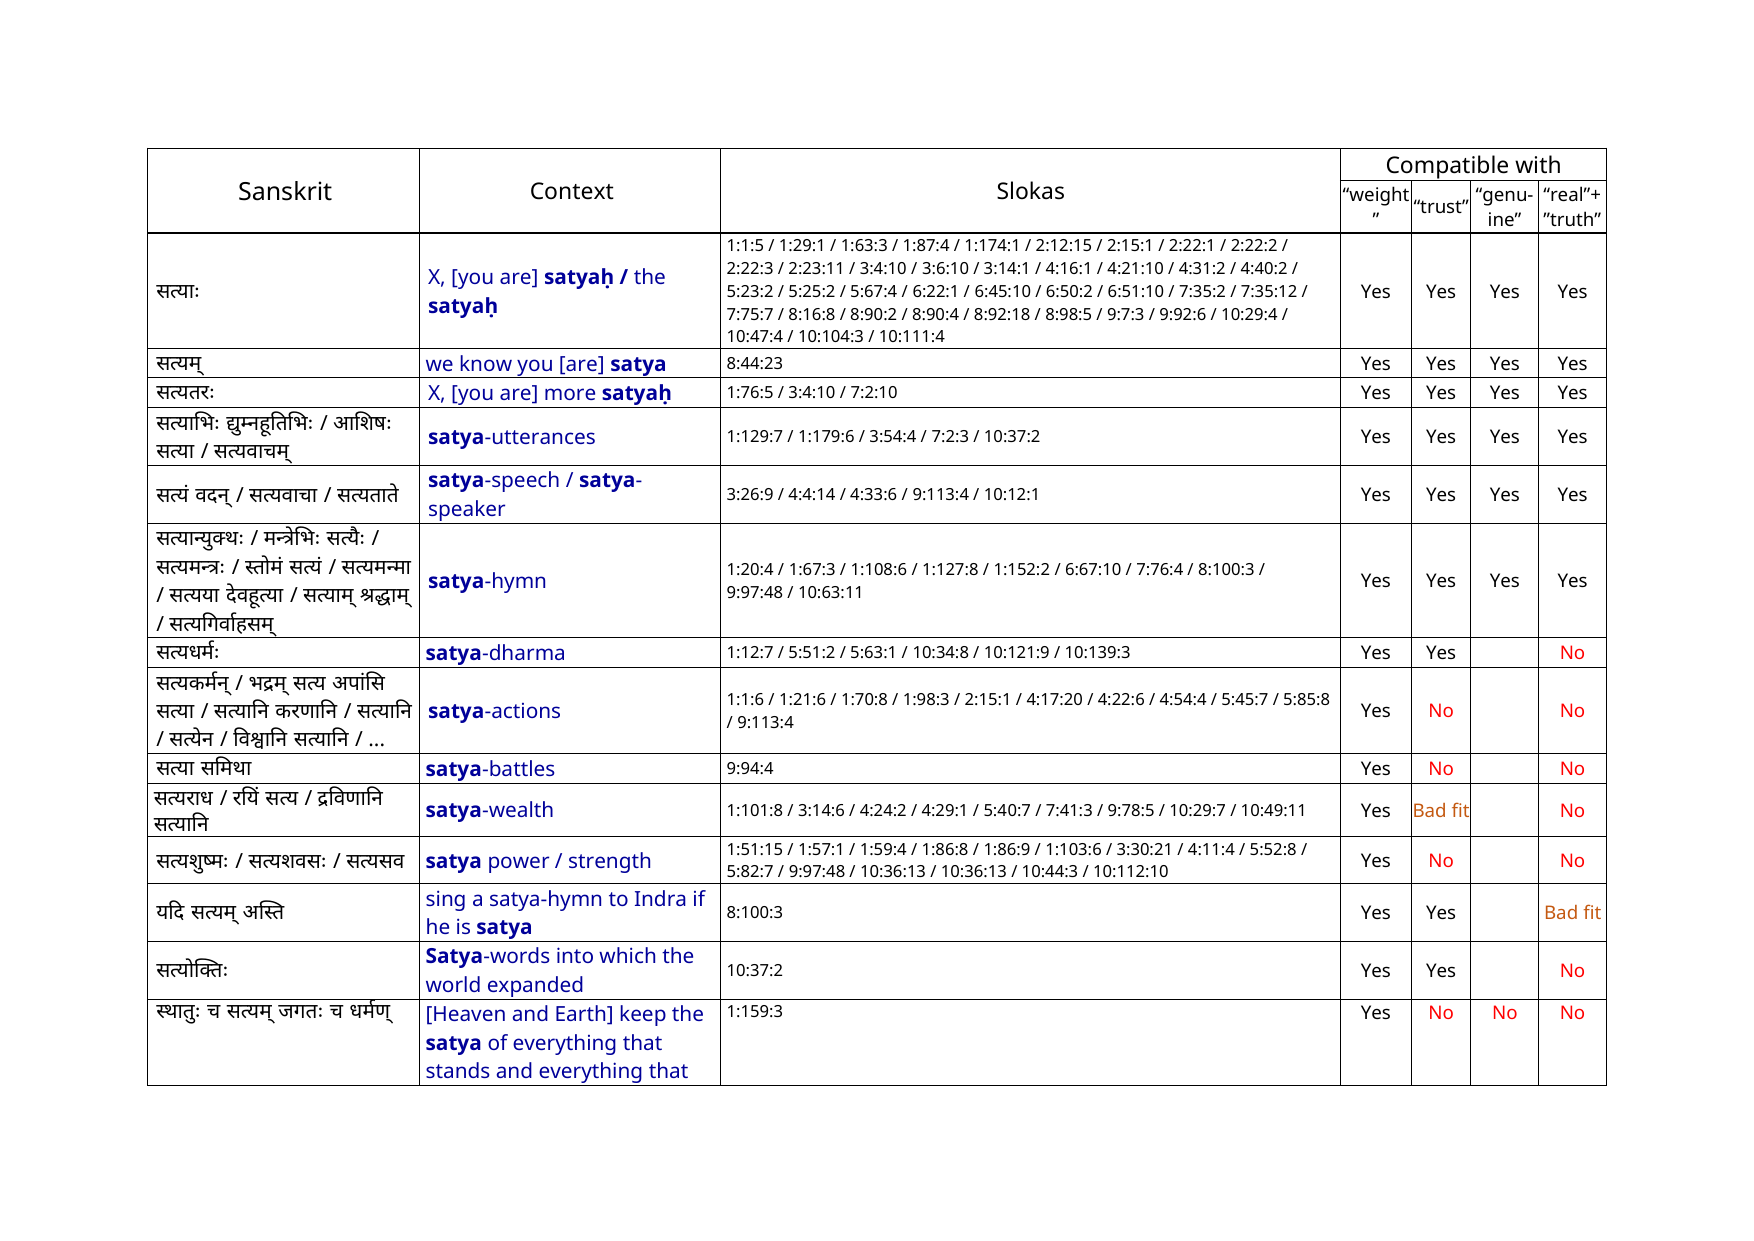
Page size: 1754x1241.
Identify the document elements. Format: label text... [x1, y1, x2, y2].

table_cell No [1539, 754, 1606, 782]
table_cell No [1539, 638, 1606, 667]
table_cell 1:20:4 / 1:67:3 / 1:108:6 / 1:127:8 / 1:152:2 / 6:67:10 / 7:76:4 / 8:100:3 / 9:97:48 / 10:63:11 [721, 524, 1340, 637]
table_cell Bad fit [1539, 884, 1606, 941]
table_cell Yes [1412, 408, 1470, 464]
table_header Yes [1341, 234, 1411, 348]
table_cell Yes [1341, 942, 1411, 998]
table_cell Yes [1412, 466, 1470, 522]
table_cell [1471, 784, 1538, 836]
table_cell Yes [1341, 754, 1411, 782]
table_cell 10:37:2 [721, 942, 1340, 998]
table_cell No [1539, 784, 1606, 836]
table_cell Yes [1341, 349, 1411, 377]
table_cell सत्योक्तिः [148, 942, 419, 998]
table_cell 1:51:15 / 1:57:1 / 1:59:4 / 1:86:8 / 1:86:9 / 1:103:6 / 3:30:21 / 4:11:4 / 5:52:8 / 5:82:7 / 9:97:48 / 10:36:13 / 10:36:13 / 10:44:3 / 10:112:10 [721, 837, 1340, 883]
table_cell X, [you are] more satyaḥ [420, 378, 720, 407]
table_cell Yes [1471, 378, 1538, 407]
table_cell satya-hymn [420, 524, 720, 637]
table_cell Yes [1471, 524, 1538, 637]
table_cell Satya-words into which the world expanded [420, 942, 720, 998]
table_cell Yes [1471, 466, 1538, 522]
table_cell सत्यशुष्मः / सत्यशवसः / सत्यसव [148, 837, 419, 883]
table_cell Bad fit [1412, 784, 1470, 836]
table_header X, [you are] satyaḥ / the satyaḥ [420, 234, 720, 348]
table_cell Yes [1412, 378, 1470, 407]
table_header सत्याः [148, 234, 419, 348]
table_cell [1471, 638, 1538, 667]
table_cell 1:1:6 / 1:21:6 / 1:70:8 / 1:98:3 / 2:15:1 / 4:17:20 / 4:22:6 / 4:54:4 / 5:45:7 / 5:85:8 / 9:113:4 [721, 668, 1340, 753]
table_cell Yes [1341, 668, 1411, 753]
table_cell 8:44:23 [721, 349, 1340, 377]
table_cell Yes [1412, 524, 1470, 637]
table_cell सत्यतरः [148, 378, 419, 407]
table_cell No [1539, 668, 1606, 753]
table_cell 1:101:8 / 3:14:6 / 4:24:2 / 4:29:1 / 5:40:7 / 7:41:3 / 9:78:5 / 10:29:7 / 10:49:11 [721, 784, 1340, 836]
table_cell 1:76:5 / 3:4:10 / 7:2:10 [721, 378, 1340, 407]
table_cell No [1539, 942, 1606, 998]
table_cell No [1412, 1000, 1470, 1085]
table_cell [1471, 837, 1538, 883]
table_cell यदि सत्यम् अस्ति [148, 884, 419, 941]
table_cell Yes [1341, 524, 1411, 637]
table_cell सत्या समिथा [148, 754, 419, 782]
table_cell satya-battles [420, 754, 720, 782]
table_cell Yes [1539, 378, 1606, 407]
table_cell 1:129:7 / 1:179:6 / 3:54:4 / 7:2:3 / 10:37:2 [721, 408, 1340, 464]
table_cell satya-dharma [420, 638, 720, 667]
table_cell Yes [1412, 638, 1470, 667]
table_cell No [1412, 837, 1470, 883]
table_cell No [1412, 668, 1470, 753]
table_cell सत्यकर्मन् / भद्रम् सत्य अपांसि सत्या / सत्यानि करणानि / सत्यानि / सत्येन / विश्वानि सत्यानि / ... [148, 668, 419, 753]
table_cell satya-wealth [420, 784, 720, 836]
table_cell Yes [1539, 524, 1606, 637]
table_cell No [1471, 1000, 1538, 1085]
table_cell स्थातुः च सत्यम् जगतः च धर्मण् [148, 1000, 419, 1085]
table_cell Yes [1412, 349, 1470, 377]
table_cell No [1539, 1000, 1606, 1085]
table_cell sing a satya-hymn to Indra if he is satya [420, 884, 720, 941]
table_cell Yes [1539, 408, 1606, 464]
table_cell [1471, 942, 1538, 998]
table_cell Yes [1412, 884, 1470, 941]
table_header Yes [1539, 234, 1606, 348]
table_cell सत्याभिः द्युम्नहूतिभिः / आशिषः सत्या / सत्यवाचम् [148, 408, 419, 464]
table_cell satya-utterances [420, 408, 720, 464]
table_cell Yes [1341, 784, 1411, 836]
table_header Yes [1412, 234, 1470, 348]
table_cell Yes [1341, 638, 1411, 667]
table_cell सत्यं वदन् / सत्यवाचा / सत्यताते [148, 466, 419, 522]
table_cell Yes [1471, 408, 1538, 464]
table_cell we know you [are] satya [420, 349, 720, 377]
table_cell Yes [1539, 349, 1606, 377]
table_cell Yes [1341, 884, 1411, 941]
table_cell Yes [1341, 378, 1411, 407]
table_header Yes [1471, 234, 1538, 348]
table_cell सत्यान्युक्थः / मन्त्रेभिः सत्यैः / सत्यमन्त्रः / स्तोमं सत्यं / सत्यमन्मा / सत्यया देवहूत्या / सत्याम् श्रद्धाम् / सत्यगिर्वाहसम् [148, 524, 419, 637]
table_cell सत्यम् [148, 349, 419, 377]
table_cell 1:159:3 [721, 1000, 1340, 1085]
table_cell No [1412, 754, 1470, 782]
table_cell 8:100:3 [721, 884, 1340, 941]
table_cell 9:94:4 [721, 754, 1340, 782]
table_cell Yes [1412, 942, 1470, 998]
table_cell 3:26:9 / 4:4:14 / 4:33:6 / 9:113:4 / 10:12:1 [721, 466, 1340, 522]
table_cell Yes [1539, 466, 1606, 522]
table_cell [1471, 668, 1538, 753]
table_cell satya-speech / satya-speaker [420, 466, 720, 522]
table_cell Yes [1341, 466, 1411, 522]
table_cell [Heaven and Earth] keep the satya of everything that stands and everything that moves [420, 1000, 720, 1085]
table_cell सत्यधर्मः [148, 638, 419, 667]
table_cell सत्यराध / रयिं सत्य / द्रविणानि सत्यानि [148, 784, 419, 836]
table_cell Yes [1341, 1000, 1411, 1085]
table_cell satya-actions [420, 668, 720, 753]
table_cell Yes [1341, 408, 1411, 464]
table_cell [1471, 754, 1538, 782]
table_cell 1:12:7 / 5:51:2 / 5:63:1 / 10:34:8 / 10:121:9 / 10:139:3 [721, 638, 1340, 667]
table_cell [1471, 884, 1538, 941]
table_cell Yes [1471, 349, 1538, 377]
table_cell satya power / strength [420, 837, 720, 883]
table_cell No [1539, 837, 1606, 883]
table_header 1:1:5 / 1:29:1 / 1:63:3 / 1:87:4 / 1:174:1 / 2:12:15 / 2:15:1 / 2:22:1 / 2:22:2 / 2:22:3 / 2:23:11 / 3:4:10 / 3:6:10 / 3:14:1 / 4:16:1 / 4:21:10 / 4:31:2 / 4:40:2 / 5:23:2 / 5:25:2 / 5:67:4 / 6:22:1 / 6:45:10 / 6:50:2 / 6:51:10 / 7:35:2 / 7:35:12 / 7:75:7 / 8:16:8 / 8:90:2 / 8:90:4 / 8:92:18 / 8:98:5 / 9:7:3 / 9:92:6 / 10:29:4 / 10:47:4 / 10:104:3 / 10:111:4 [721, 234, 1340, 348]
table_cell Yes [1341, 837, 1411, 883]
